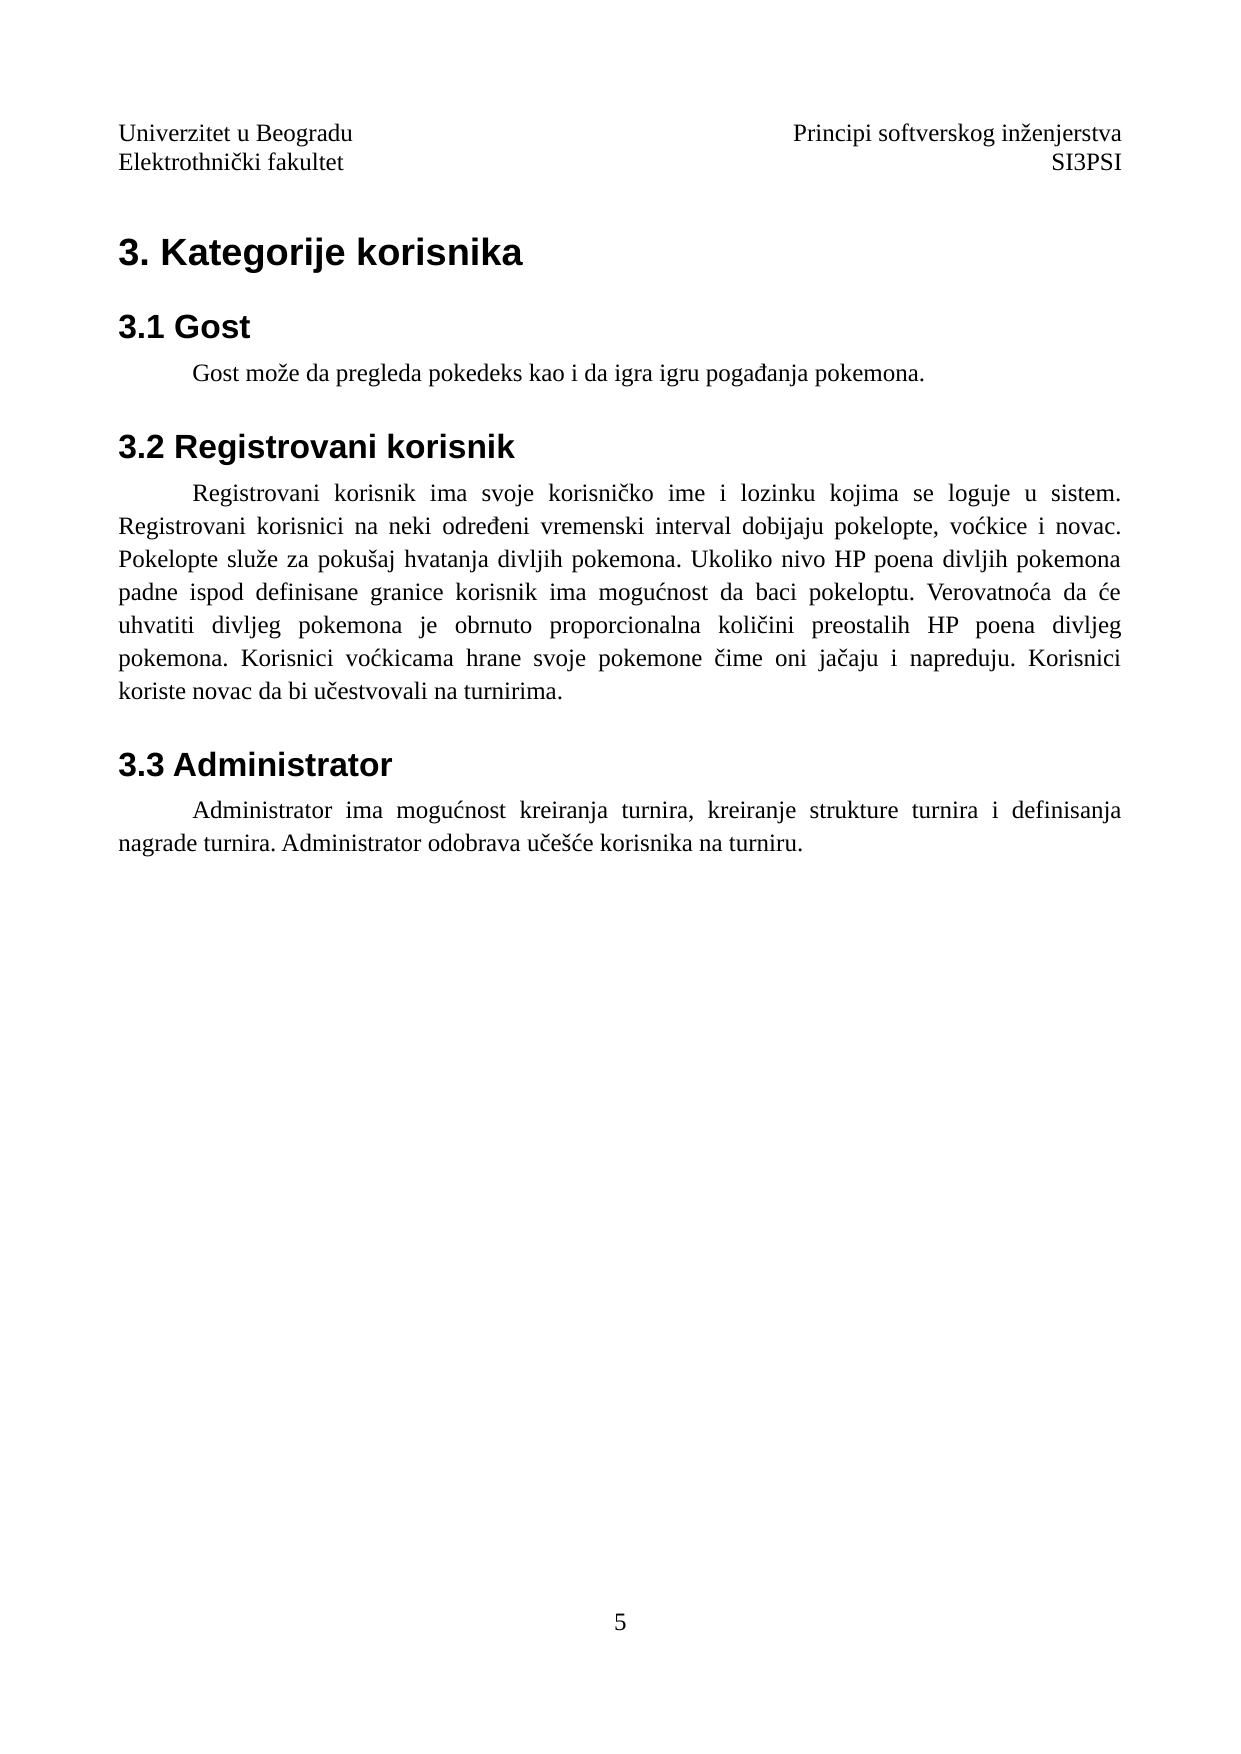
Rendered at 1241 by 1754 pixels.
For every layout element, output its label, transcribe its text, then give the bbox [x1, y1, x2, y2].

subtitle 3.2 Registrovani korisnik [118, 427, 1122, 465]
text Administrator ima mogućnost kreiranja turnira, kreiranje strukture turnira i definisanja nagrade turnira. Administrator odobrava učešće korisnika na turniru. [118, 796, 1122, 857]
subtitle 3.3 Administrator [118, 744, 1122, 783]
text Gost može da pregleda pokedeks kao i da igra igru pogađanja pokemona. [118, 358, 1122, 387]
subtitle 3. Kategorije korisnika [118, 230, 1122, 274]
text Registrovani korisnik ima svoje korisničko ime i lozinku kojima se loguje u sistem. Registrovani korisnici na neki određeni vremenski interval dobijaju pokelopte, voćkice i novac. Pokelopte služe za pokušaj hvatanja divljih pokemona. Ukoliko nivo HP poena divljih pokemona padne ispod definisane granice korisnik ima mogućnost da baci pokeloptu. Verovatnoća da će uhvatiti divljeg pokemona je obrnuto proporcionalna količini preostalih HP poena divljeg pokemona. Korisnici voćkicama hrane svoje pokemone čime oni jačaju i napreduju. Korisnici koriste novac da bi učestvovali na turnirima. [118, 478, 1122, 705]
subtitle 3.1 Gost [118, 307, 1122, 346]
